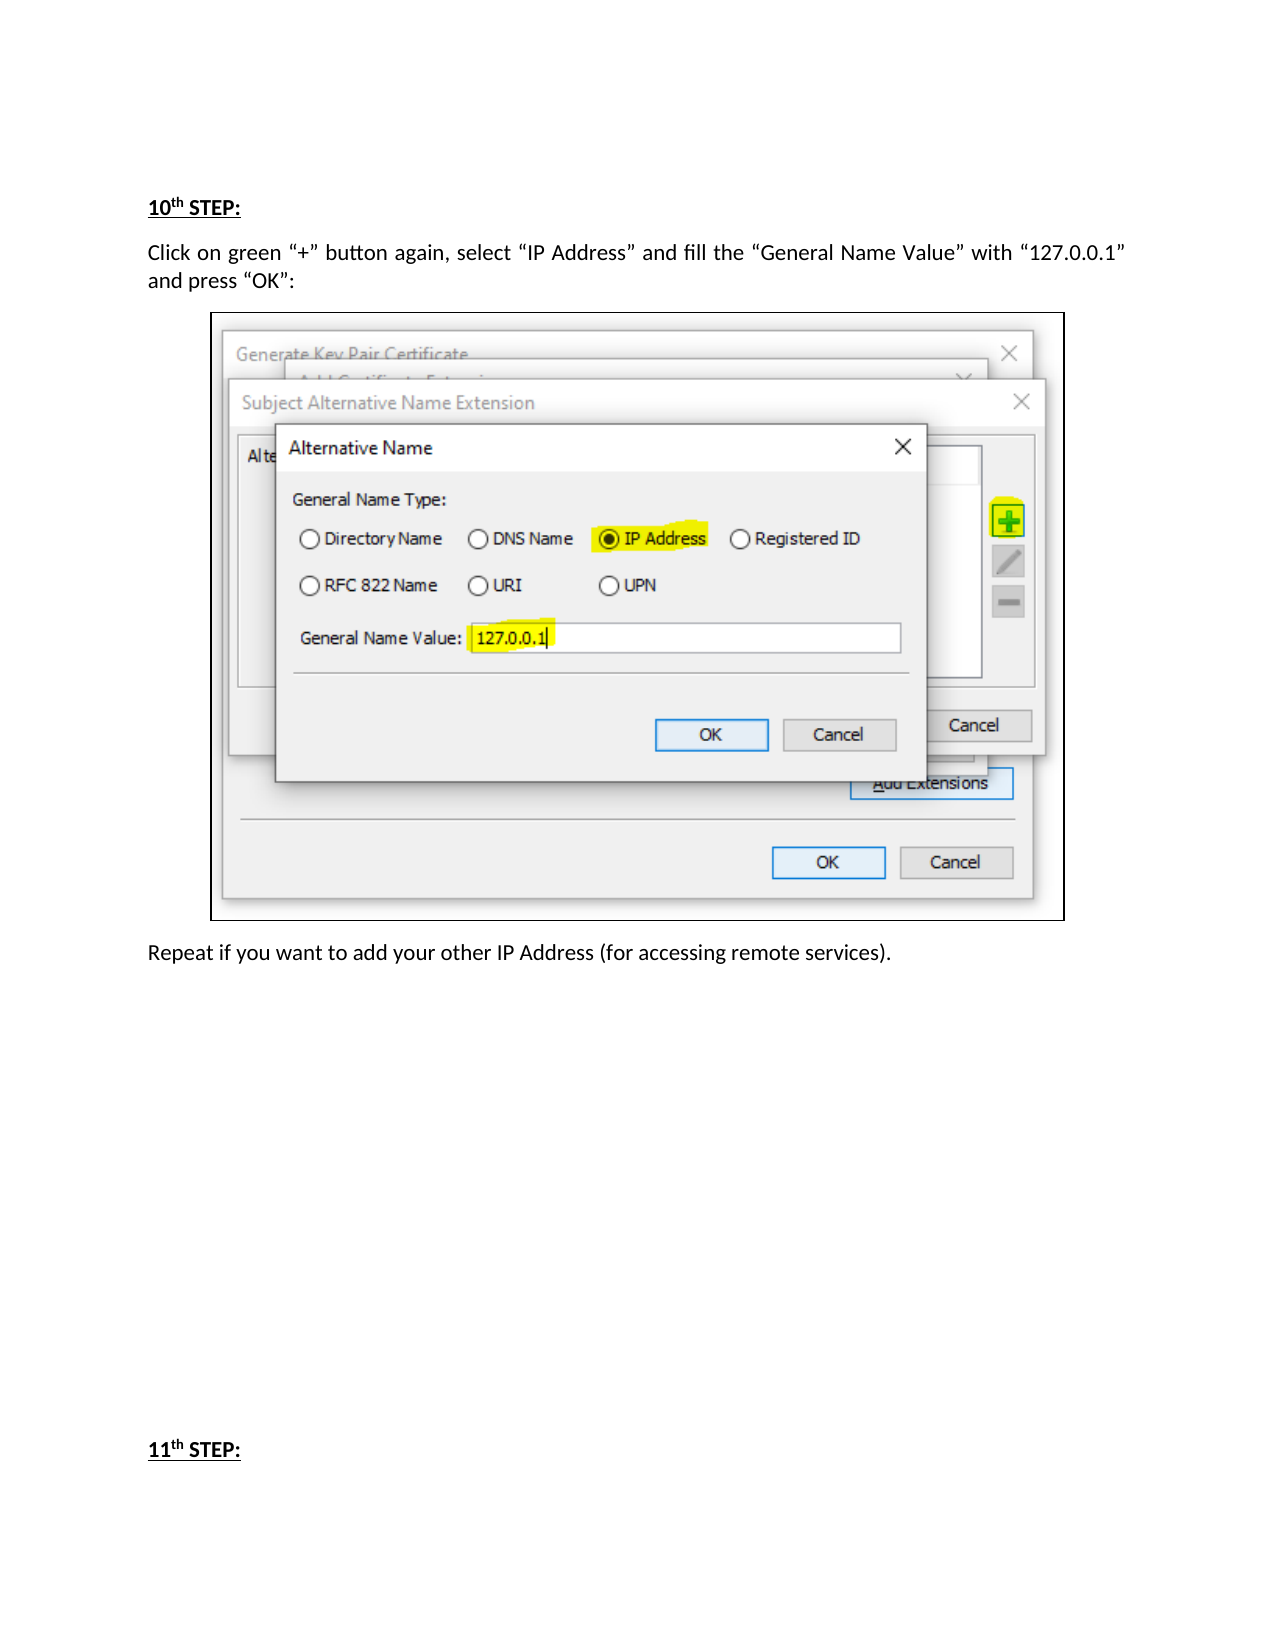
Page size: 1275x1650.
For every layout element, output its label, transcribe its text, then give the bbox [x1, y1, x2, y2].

text 11th STEP: [148, 1436, 1127, 1464]
text Repeat if you want to add your other IP Address (for accessing remote services). [148, 938, 1127, 966]
text Click on green “+” button again, select “IP Address” and fill the “General Name Value” with “127.0.0.1” and press “OK”: [148, 238, 1127, 294]
text 10th STEP: [148, 193, 1127, 221]
